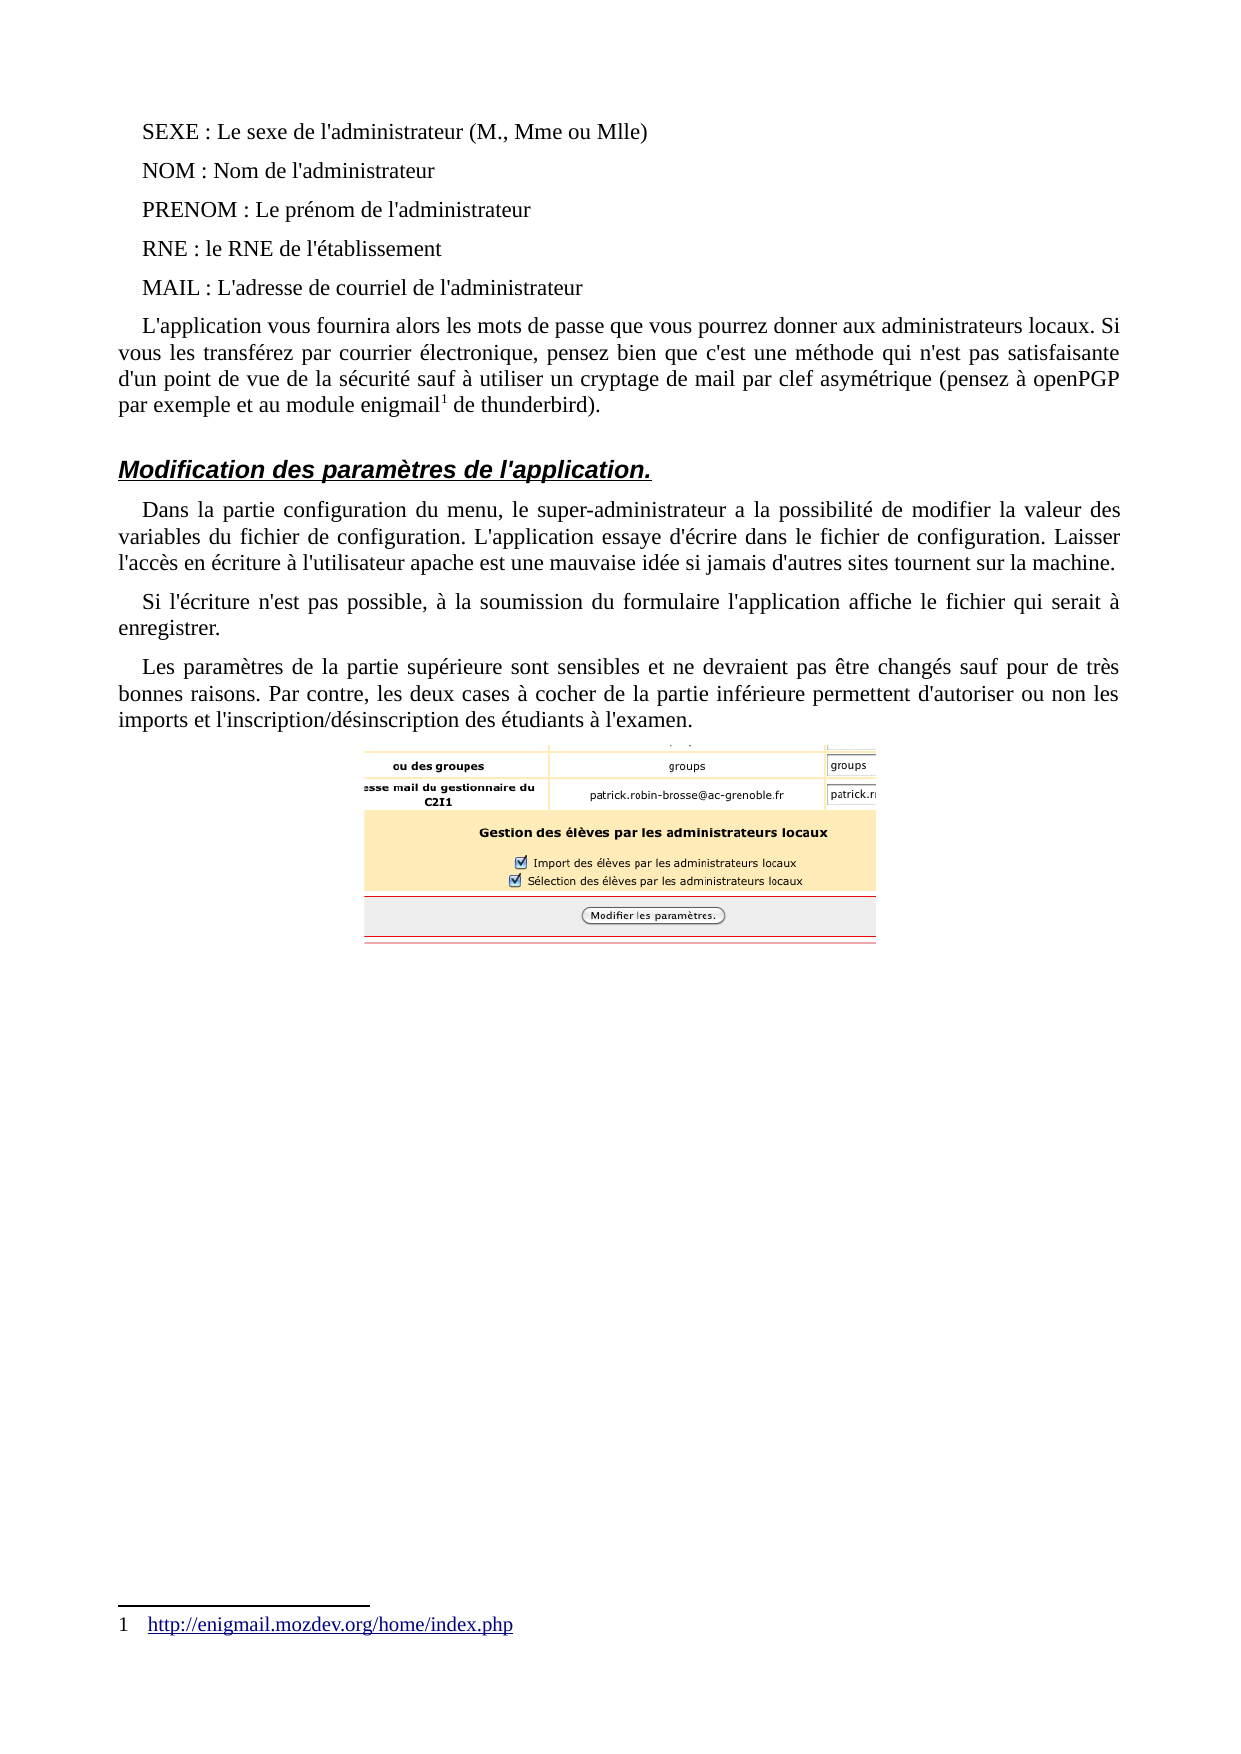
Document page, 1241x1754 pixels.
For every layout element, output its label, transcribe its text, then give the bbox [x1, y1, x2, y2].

text NOM : Nom de l'administrateur [118, 157, 1122, 183]
text Dans la partie configuration du menu, le super-administrateur a la possibilité de modifier la valeur des variables du fichier de configuration. L'application essaye d'écrire dans le fichier de configuration. Laisser l'accès en écriture à l'utilisateur apache est une mauvaise idée si jamais d'autres sites tournent sur la machine. [118, 497, 1122, 576]
text Si l'écriture n'est pas possible, à la soumission du formulaire l'application affiche le fichier qui serait à enregistrer. [118, 588, 1122, 641]
text L'application vous fournira alors les mots de passe que vous pourrez donner aux administrateurs locaux. Si vous les transférez par courrier électronique, pensez bien que c'est une méthode qui n'est pas satisfaisante d'un point de vue de la sécurité sauf à utiliser un cryptage de mail par clef asymétrique (pensez à openPGP par exemple et au module enigmail de thunderbird). [118, 312, 1122, 418]
picture [364, 745, 876, 1001]
text PRENOM : Le prénom de l'administrateur [118, 196, 1122, 222]
text SEXE : Le sexe de l'administrateur (M., Mme ou Mlle) [118, 118, 1122, 144]
text MAIL : L'adresse de courriel de l'administrateur [118, 273, 1122, 300]
text Les paramètres de la partie supérieure sont sensibles et ne devraient pas être changés sauf pour de très bonnes raisons. Par contre, les deux cases à cocher de la partie inférieure permettent d'autoriser ou non les imports et l'inscription/désinscription des étudiants à l'examen. [118, 653, 1122, 732]
text RNE : le RNE de l'établissement [118, 235, 1122, 261]
text http://enigmail.mozdev.org/home/index.php [118, 1612, 1122, 1636]
subtitle Modification des paramètres de l'application. [118, 455, 1122, 484]
